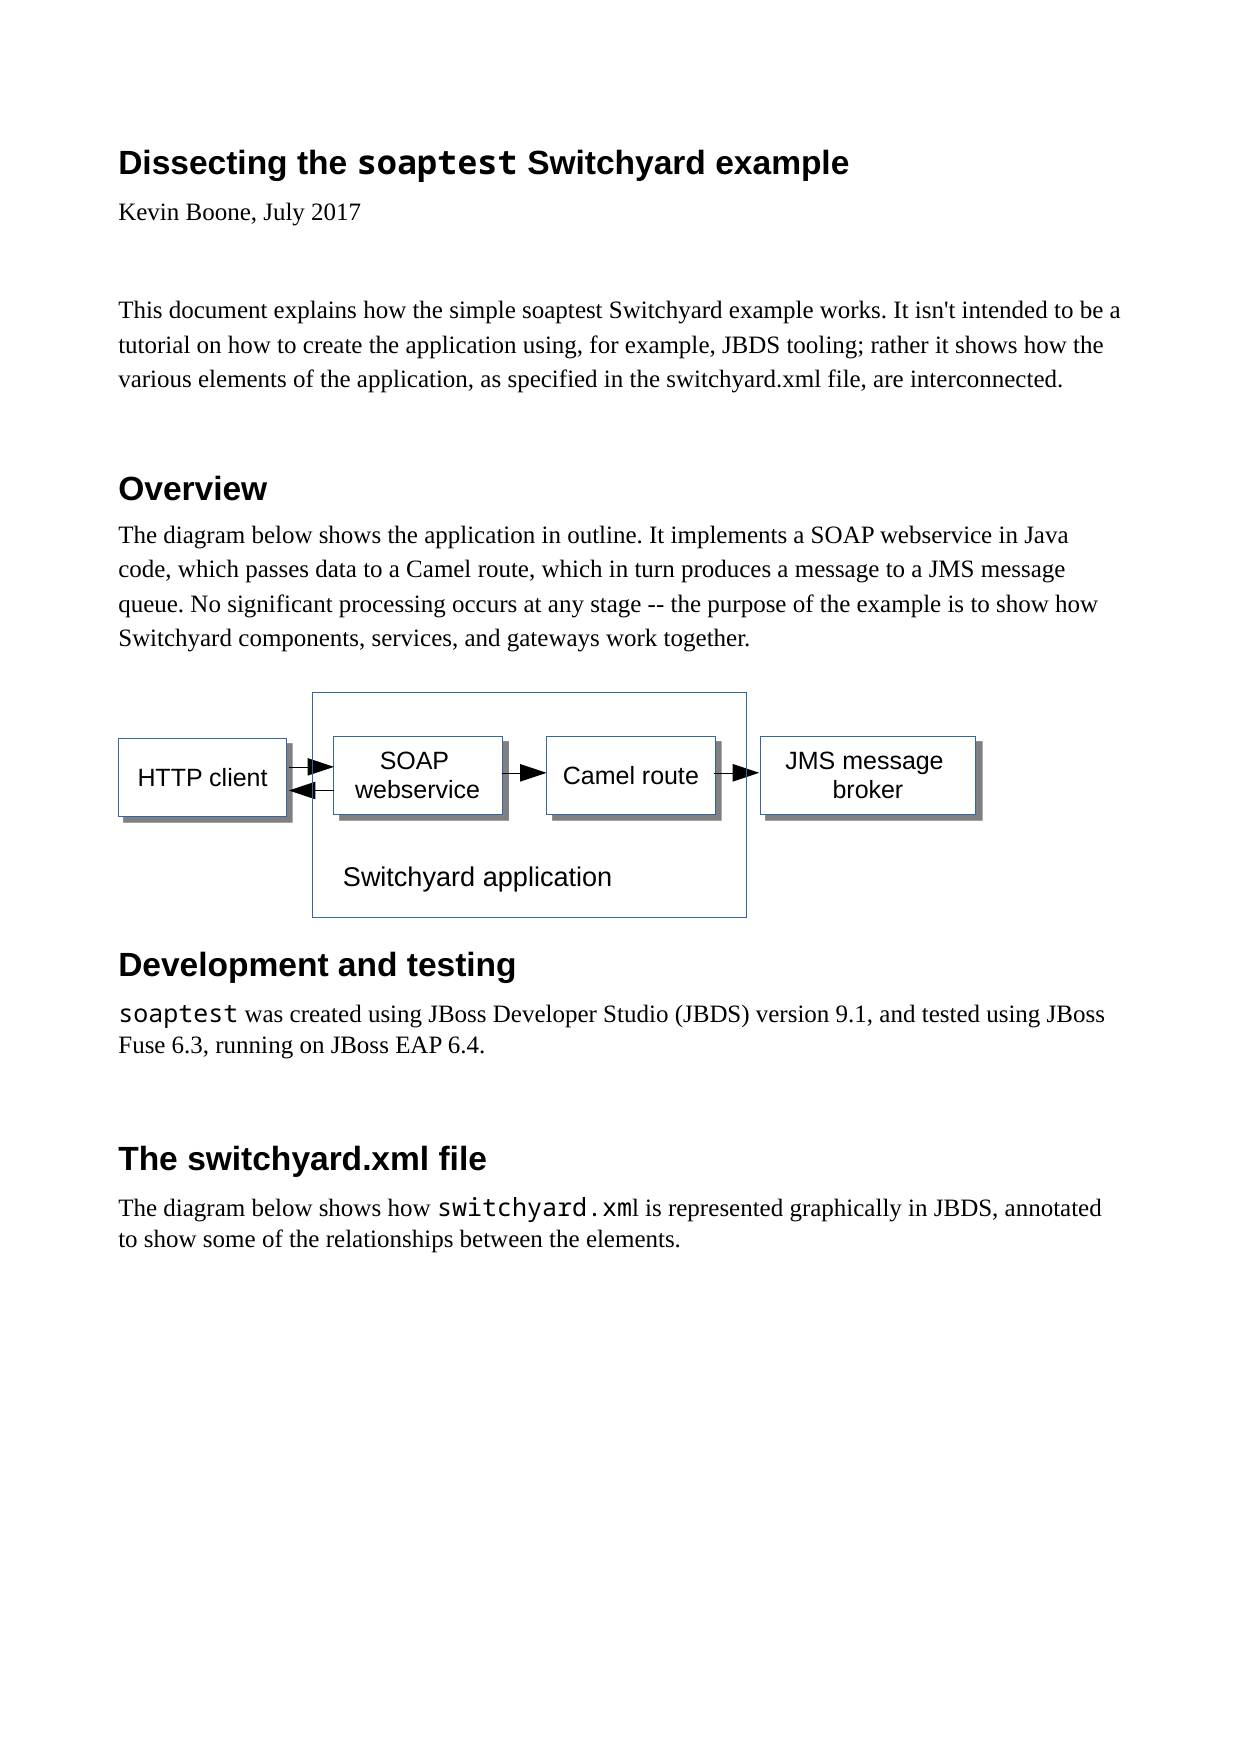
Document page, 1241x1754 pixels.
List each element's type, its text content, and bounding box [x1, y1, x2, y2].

text The diagram below shows the application in outline. It implements a SOAP webservice in Java code, which passes data to a Camel route, which in turn produces a message to a JMS message queue. No significant processing occurs at any stage -- the purpose of the example is to show how Switchyard components, services, and gateways work together. [118, 520, 1122, 652]
subtitle Overview [118, 469, 1122, 507]
subtitle Development and testing [118, 945, 1122, 983]
text This document explains how the simple soaptest Switchyard example works. It isn't intended to be a tutorial on how to create the application using, for example, JBDS tooling; rather it shows how the various elements of the application, as specified in the switchyard.xml file, are interconnected. [118, 295, 1122, 393]
text Kevin Boone, July 2017 [118, 197, 1122, 226]
text The diagram below shows how switchyard.xml is represented graphically in JBDS, annotated to show some of the relationships between the elements. [118, 1190, 1122, 1253]
subtitle The switchyard.xml file [118, 1139, 1122, 1178]
subtitle Dissecting the soaptest Switchyard example [118, 139, 1122, 185]
text soaptest was created using JBoss Developer Studio (JBDS) version 9.1, and tested using JBoss Fuse 6.3, running on JBoss EAP 6.4. [118, 996, 1122, 1059]
